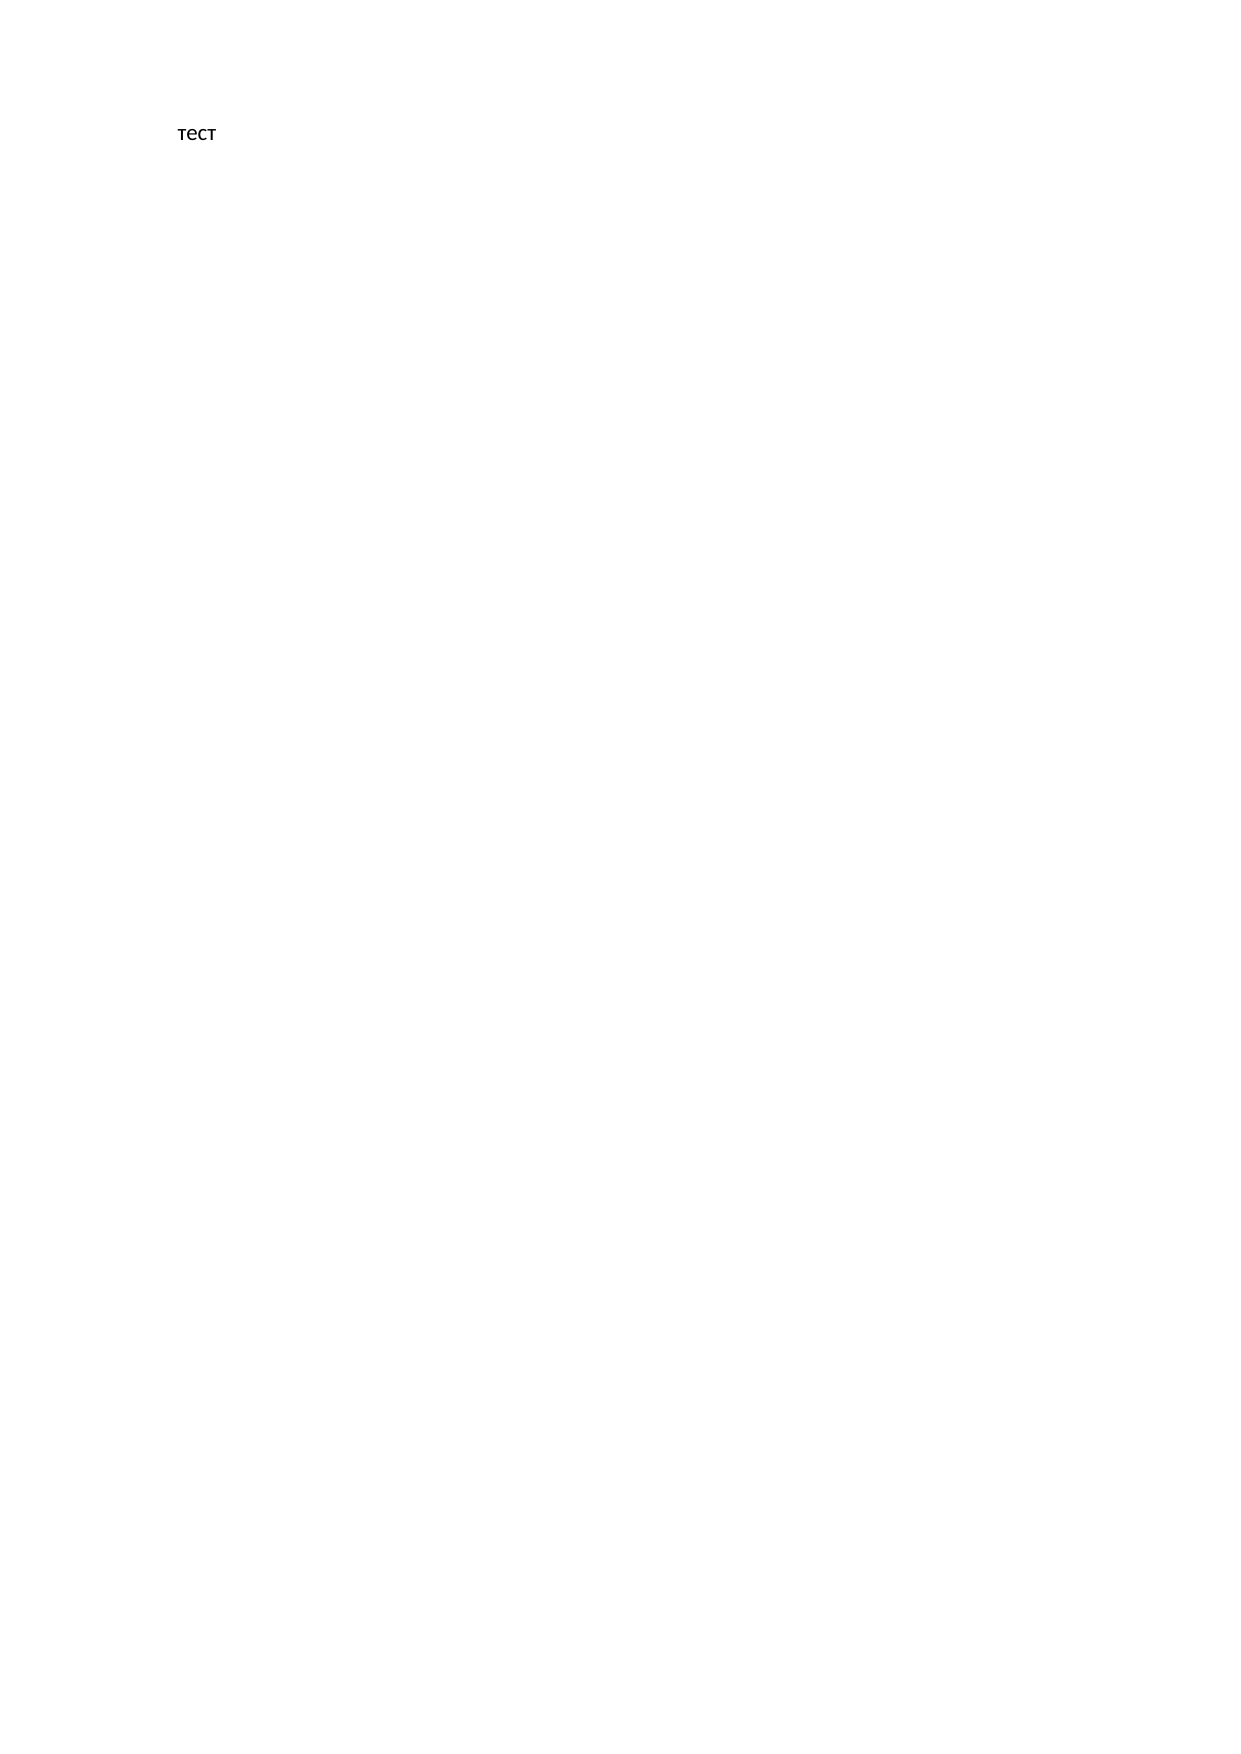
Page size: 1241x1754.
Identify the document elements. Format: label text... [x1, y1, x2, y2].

text тест [177, 118, 1152, 146]
